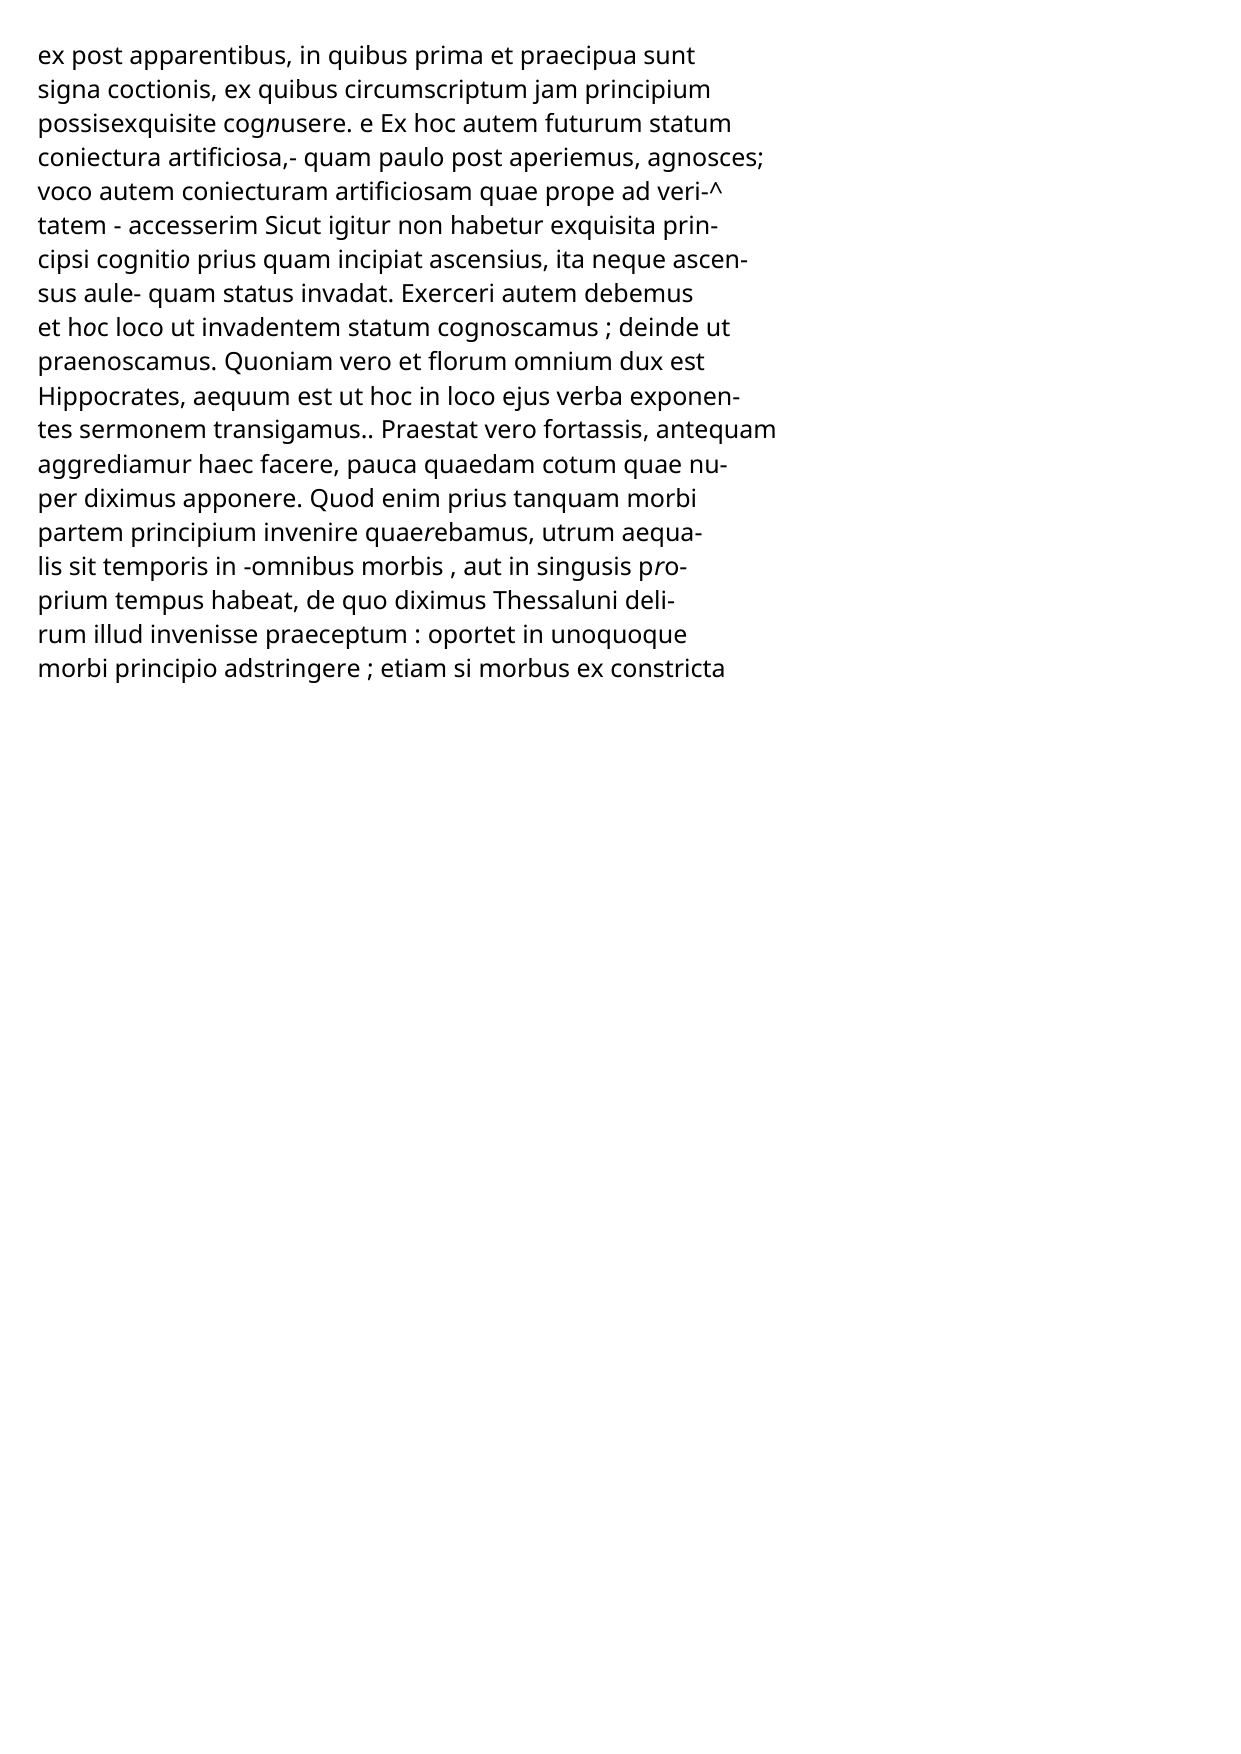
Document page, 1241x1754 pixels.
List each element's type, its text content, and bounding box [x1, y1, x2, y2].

text ex post apparentibus, in quibus prima et praecipua sunt signa coctionis, ex quibus circumscriptum jam principium possisexquisite cognusere. e Ex hoc autem futurum statum coniectura artificiosa,- quam paulo post aperiemus, agnosces; voco autem coniecturam artificiosam quae prope ad veri-^ tatem - accesserim Sicut igitur non habetur exquisita prin- cipsi cognitio prius quam incipiat ascensius, ita neque ascen- sus aule- quam status invadat. Exerceri autem debemus et hoc loco ut invadentem statum cognoscamus ; deinde ut praenoscamus. Quoniam vero et florum omnium dux est Hippocrates, aequum est ut hoc in loco ejus verba exponen- tes sermonem transigamus.. Praestat vero fortassis, antequam aggrediamur haec facere, pauca quaedam cotum quae nu- per diximus apponere. Quod enim prius tanquam morbi partem principium invenire quaerebamus, utrum aequa- lis sit temporis in -omnibus morbis , aut in singusis pro- prium tempus habeat, de quo diximus Thessaluni deli- rum illud invenisse praeceptum : oportet in unoquoque morbi principio adstringere ; etiam si morbus ex constricta [37, 37, 1203, 685]
